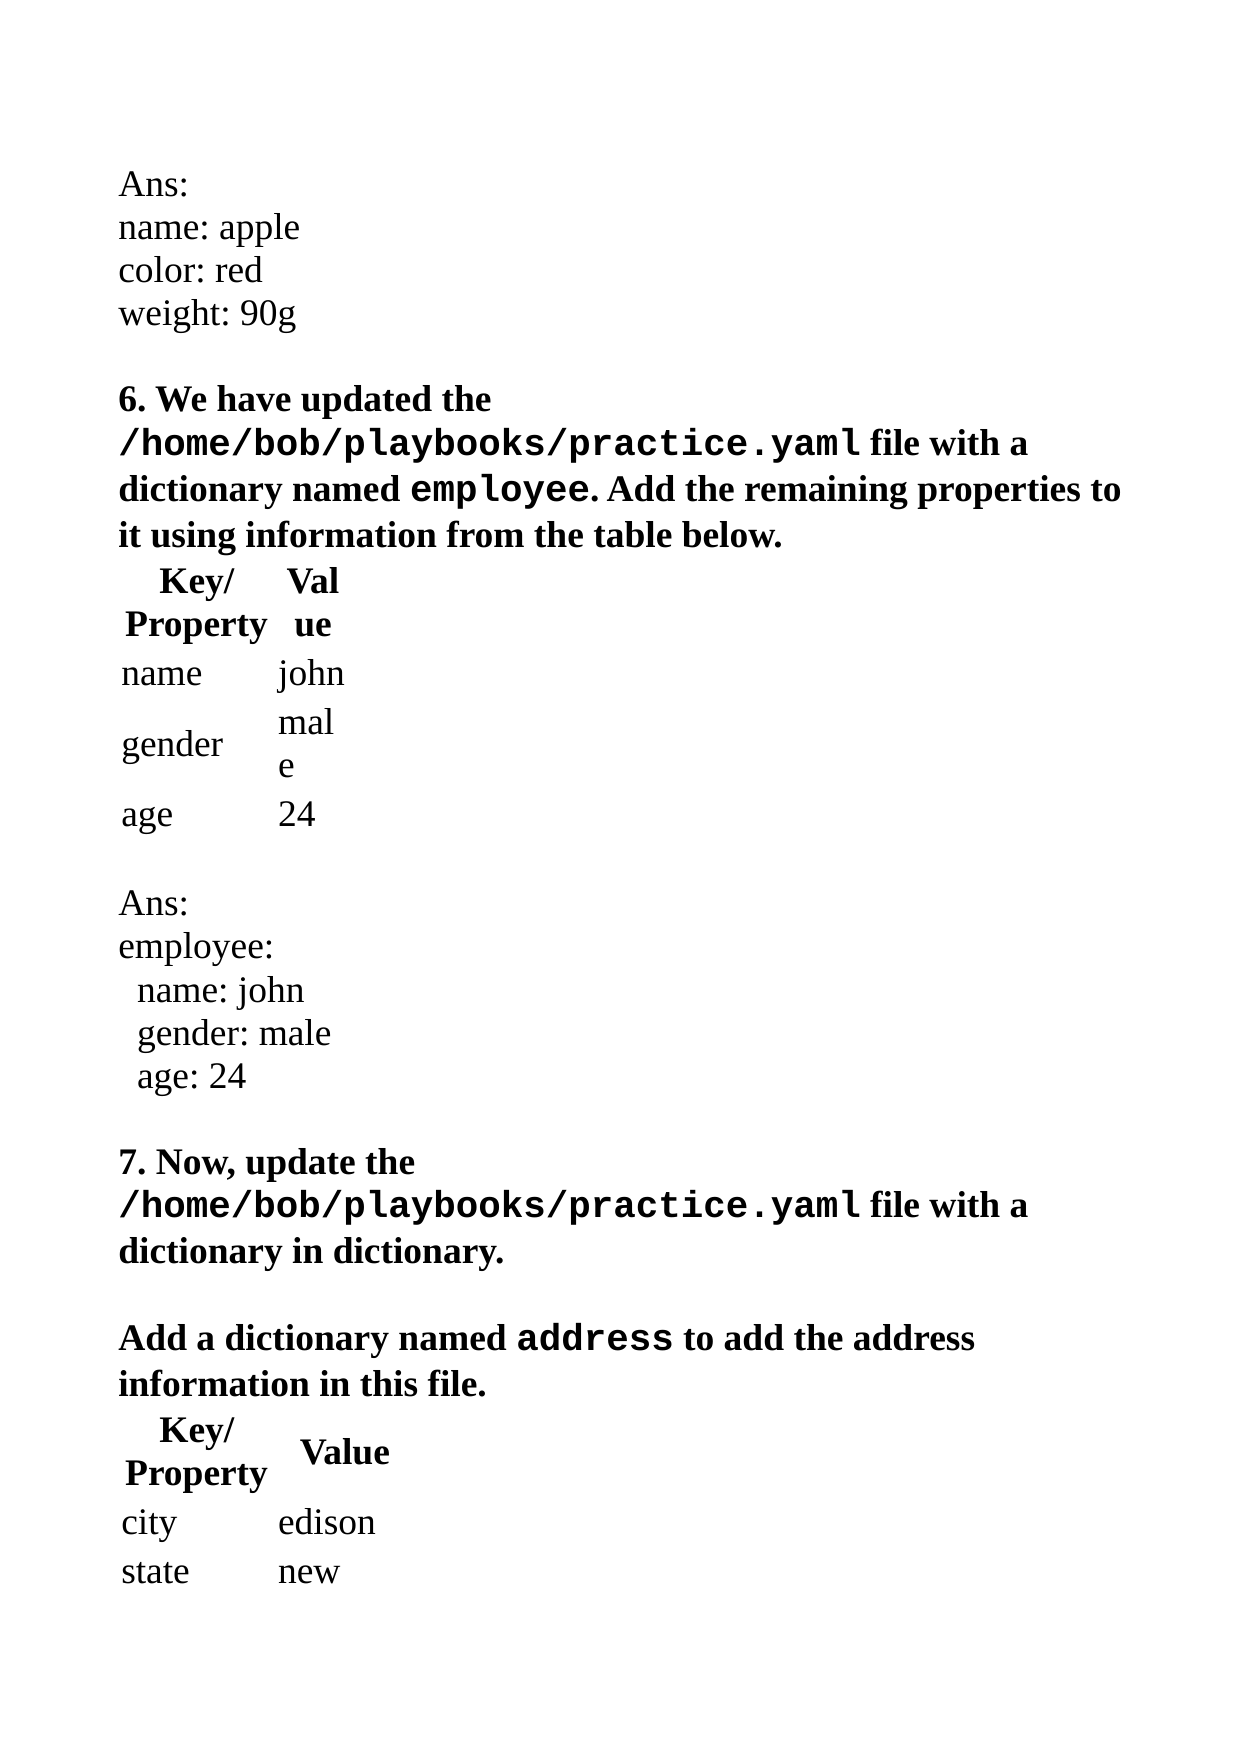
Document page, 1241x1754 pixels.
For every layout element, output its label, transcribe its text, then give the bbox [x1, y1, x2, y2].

text Ans: [118, 161, 1122, 204]
text color: red [118, 247, 1122, 291]
table_header Key/Property [118, 1405, 275, 1497]
table_cell age [118, 789, 275, 838]
table_header Key/Property [118, 556, 275, 648]
table_header Value [275, 556, 351, 648]
text Ans: [118, 881, 1122, 924]
text name: john [118, 967, 1122, 1010]
table_cell gender [118, 697, 275, 789]
table_cell name [118, 648, 275, 697]
table_header Value [275, 1405, 414, 1497]
table_cell edison [275, 1497, 414, 1546]
table_cell state [118, 1546, 275, 1594]
text age: 24 [118, 1053, 1122, 1096]
table_cell 24 [275, 789, 351, 838]
table_cell john [275, 648, 351, 697]
text weight: 90g [118, 291, 1122, 334]
text name: apple [118, 204, 1122, 247]
text employee: [118, 924, 1122, 967]
text 6. We have updated the /home/bob/playbooks/practice.yaml file with a dictionary named employee. Add the remaining properties to it using information from the table below. [118, 377, 1122, 556]
text 7. Now, update the /home/bob/playbooks/practice.yaml file with a dictionary in dictionary. Add a dictionary named address to add the address information in this file. [118, 1139, 1122, 1404]
table_cell new [275, 1546, 414, 1594]
text gender: male [118, 1010, 1122, 1053]
table_cell city [118, 1497, 275, 1546]
table_cell male [275, 697, 351, 789]
